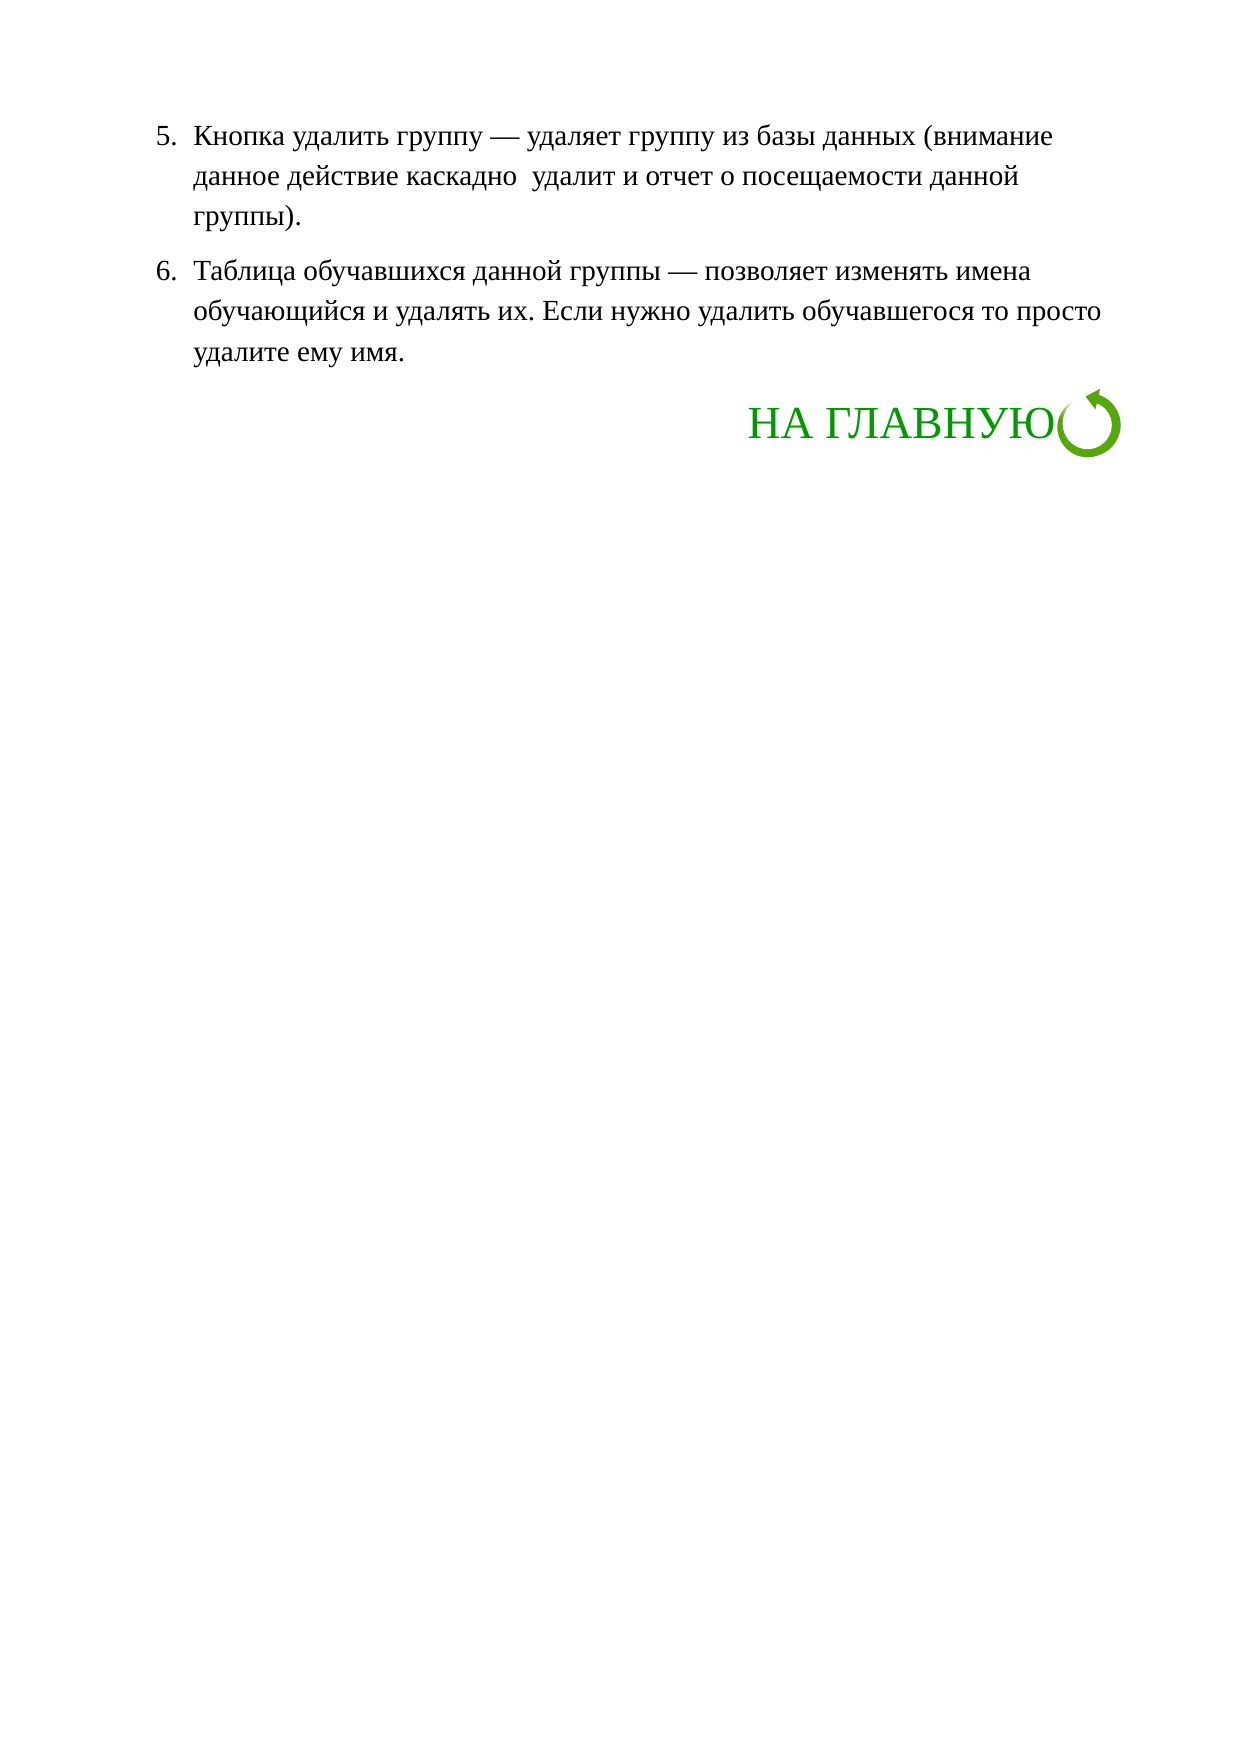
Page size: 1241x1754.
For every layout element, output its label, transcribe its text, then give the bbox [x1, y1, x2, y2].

list Таблица обучавшихся данной группы — позволяет изменять имена обучающийся и удалять их. Если нужно удалить обучавшегося то просто удалите ему имя. [156, 253, 1122, 367]
list Кнопка удалить группу — удаляет группу из базы данных (внимание данное действие каскадно удалит и отчет о посещаемости данной группы). [156, 118, 1122, 232]
text НА ГЛАВНУЮ [118, 388, 1055, 457]
picture [1055, 388, 1123, 458]
